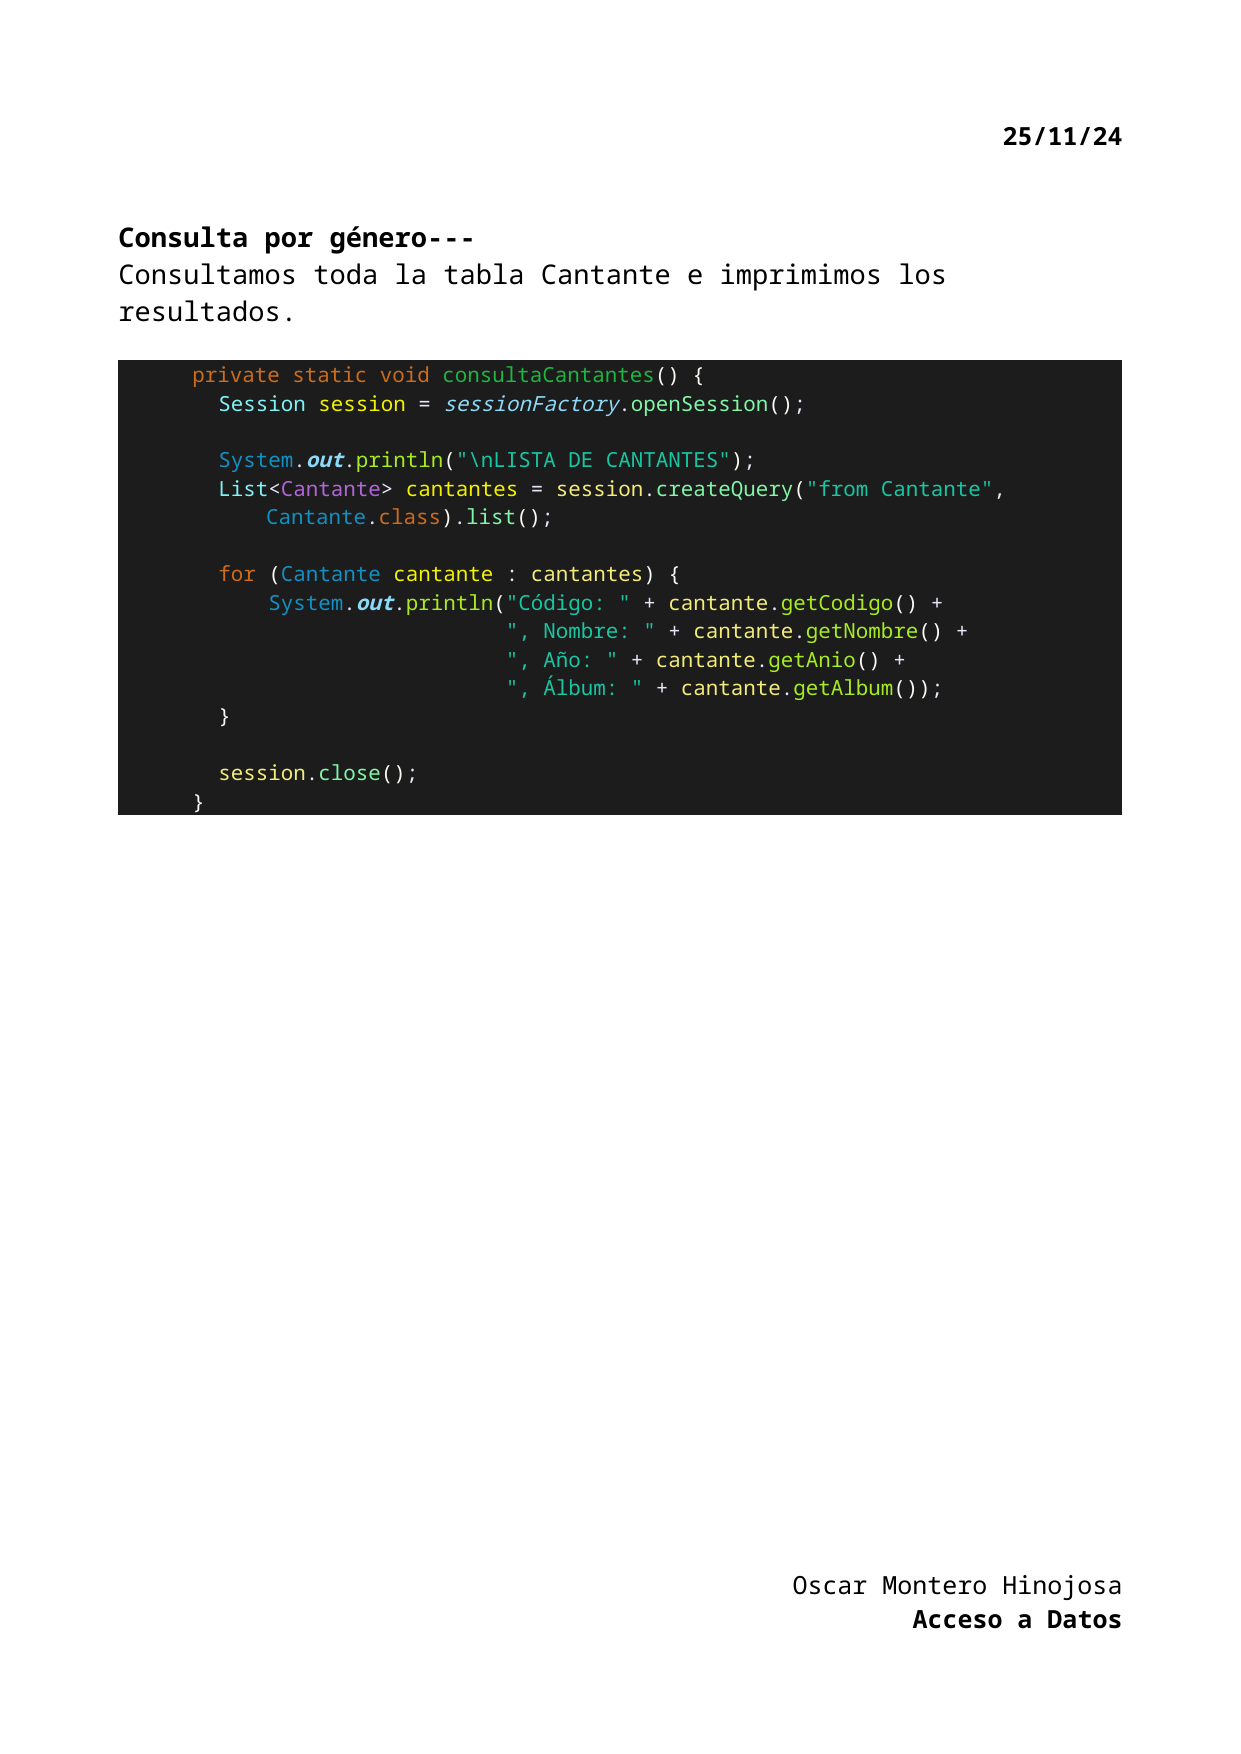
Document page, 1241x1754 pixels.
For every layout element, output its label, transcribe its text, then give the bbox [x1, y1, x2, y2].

text session.close(); [118, 758, 1122, 787]
text ", Año: " + cantante.getAnio() + [118, 645, 1122, 673]
text List<Cantante> cantantes = session.createQuery("from Cantante", Cantante.class).list(); [118, 474, 1122, 531]
text Consultamos toda la tabla Cantante e imprimimos los resultados. [118, 255, 1122, 329]
text private static void consultaCantantes() { [118, 360, 1122, 389]
text ", Nombre: " + cantante.getNombre() + [118, 616, 1122, 645]
text } [118, 787, 1122, 815]
text System.out.println("Código: " + cantante.getCodigo() + [118, 588, 1122, 616]
text ", Álbum: " + cantante.getAlbum()); [118, 673, 1122, 702]
text for (Cantante cantante : cantantes) { [118, 559, 1122, 588]
text Session session = sessionFactory.openSession(); [118, 389, 1122, 417]
text System.out.println("\nLISTA DE CANTANTES"); [118, 446, 1122, 474]
text Consulta por género--- [118, 218, 1122, 255]
text } [118, 702, 1122, 730]
